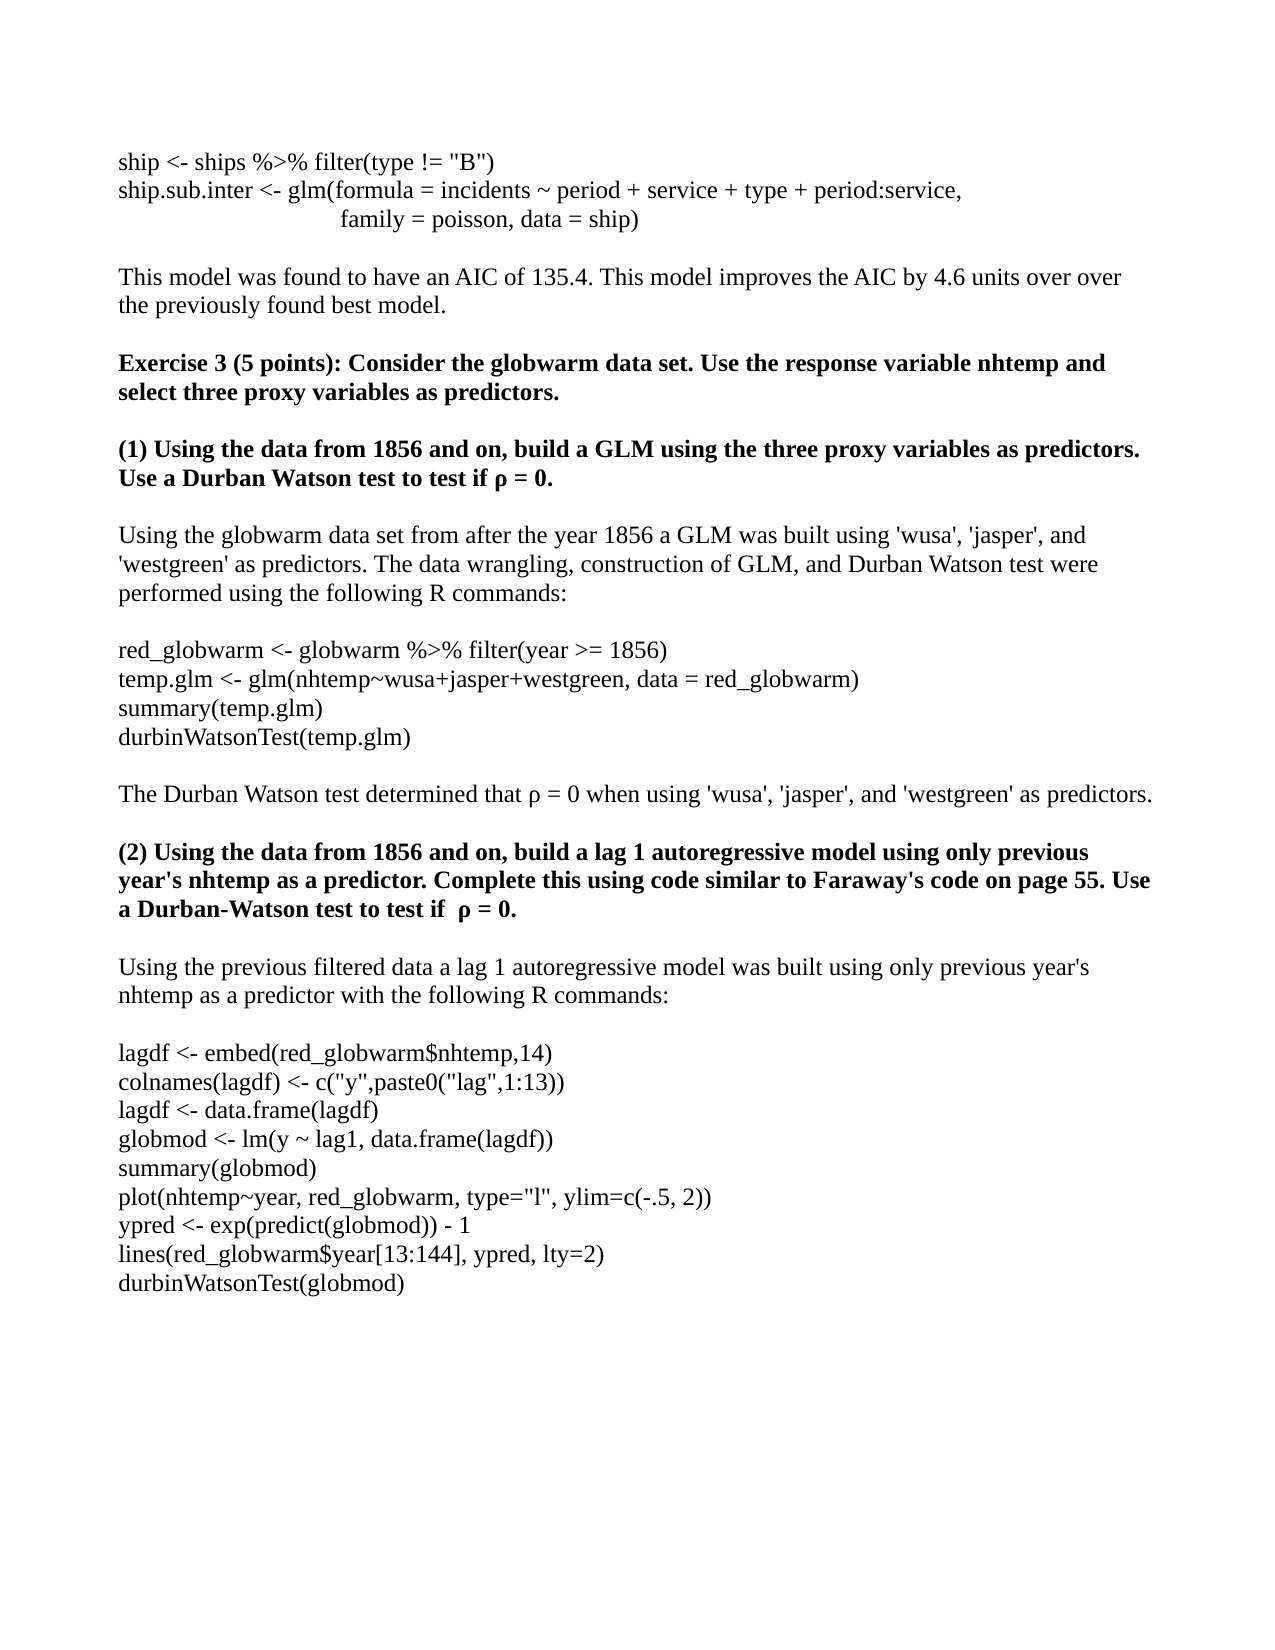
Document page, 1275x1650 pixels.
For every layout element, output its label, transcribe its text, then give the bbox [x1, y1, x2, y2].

text summary(globmod) [118, 1153, 1157, 1182]
text The Durban Watson test determined that ρ = 0 when using 'wusa', 'jasper', and 'westgreen' as predictors. [118, 779, 1157, 808]
text lagdf <- embed(red_globwarm$nhtemp,14) [118, 1038, 1157, 1067]
text summary(temp.glm) [118, 693, 1157, 722]
text (2) Using the data from 1856 and on, build a lag 1 autoregressive model using only previous year's nhtemp as a predictor. Complete this using code similar to Faraway's code on page 55. Use a Durban-Watson test to test if ρ = 0. [118, 837, 1157, 923]
text lines(red_globwarm$year[13:144], ypred, lty=2) [118, 1239, 1157, 1268]
text Exercise 3 (5 points): Consider the globwarm data set. Use the response variable nhtemp and select three proxy variables as predictors. [118, 348, 1157, 406]
text ship <- ships %>% filter(type != "B") [118, 147, 1157, 176]
text red_globwarm <- globwarm %>% filter(year >= 1856) [118, 636, 1157, 664]
text family = poisson, data = ship) [118, 204, 1157, 233]
text This model was found to have an AIC of 135.4. This model improves the AIC by 4.6 units over over the previously found best model. [118, 262, 1157, 319]
text Using the previous filtered data a lag 1 autoregressive model was built using only previous year's nhtemp as a predictor with the following R commands: [118, 952, 1157, 1009]
text ypred <- exp(predict(globmod)) - 1 [118, 1211, 1157, 1239]
text colnames(lagdf) <- c("y",paste0("lag",1:13)) [118, 1067, 1157, 1096]
text lagdf <- data.frame(lagdf) [118, 1096, 1157, 1124]
text Using the globwarm data set from after the year 1856 a GLM was built using 'wusa', 'jasper', and 'westgreen' as predictors. The data wrangling, construction of GLM, and Durban Watson test were performed using the following R commands: [118, 521, 1157, 607]
text plot(nhtemp~year, red_globwarm, type="l", ylim=c(-.5, 2)) [118, 1182, 1157, 1211]
text (1) Using the data from 1856 and on, build a GLM using the three proxy variables as predictors. Use a Durban Watson test to test if ρ = 0. [118, 434, 1157, 492]
text ship.sub.inter <- glm(formula = incidents ~ period + service + type + period:service, [118, 176, 1157, 204]
text durbinWatsonTest(temp.glm) [118, 722, 1157, 751]
text temp.glm <- glm(nhtemp~wusa+jasper+westgreen, data = red_globwarm) [118, 664, 1157, 693]
text durbinWatsonTest(globmod) [118, 1268, 1157, 1297]
text globmod <- lm(y ~ lag1, data.frame(lagdf)) [118, 1124, 1157, 1153]
